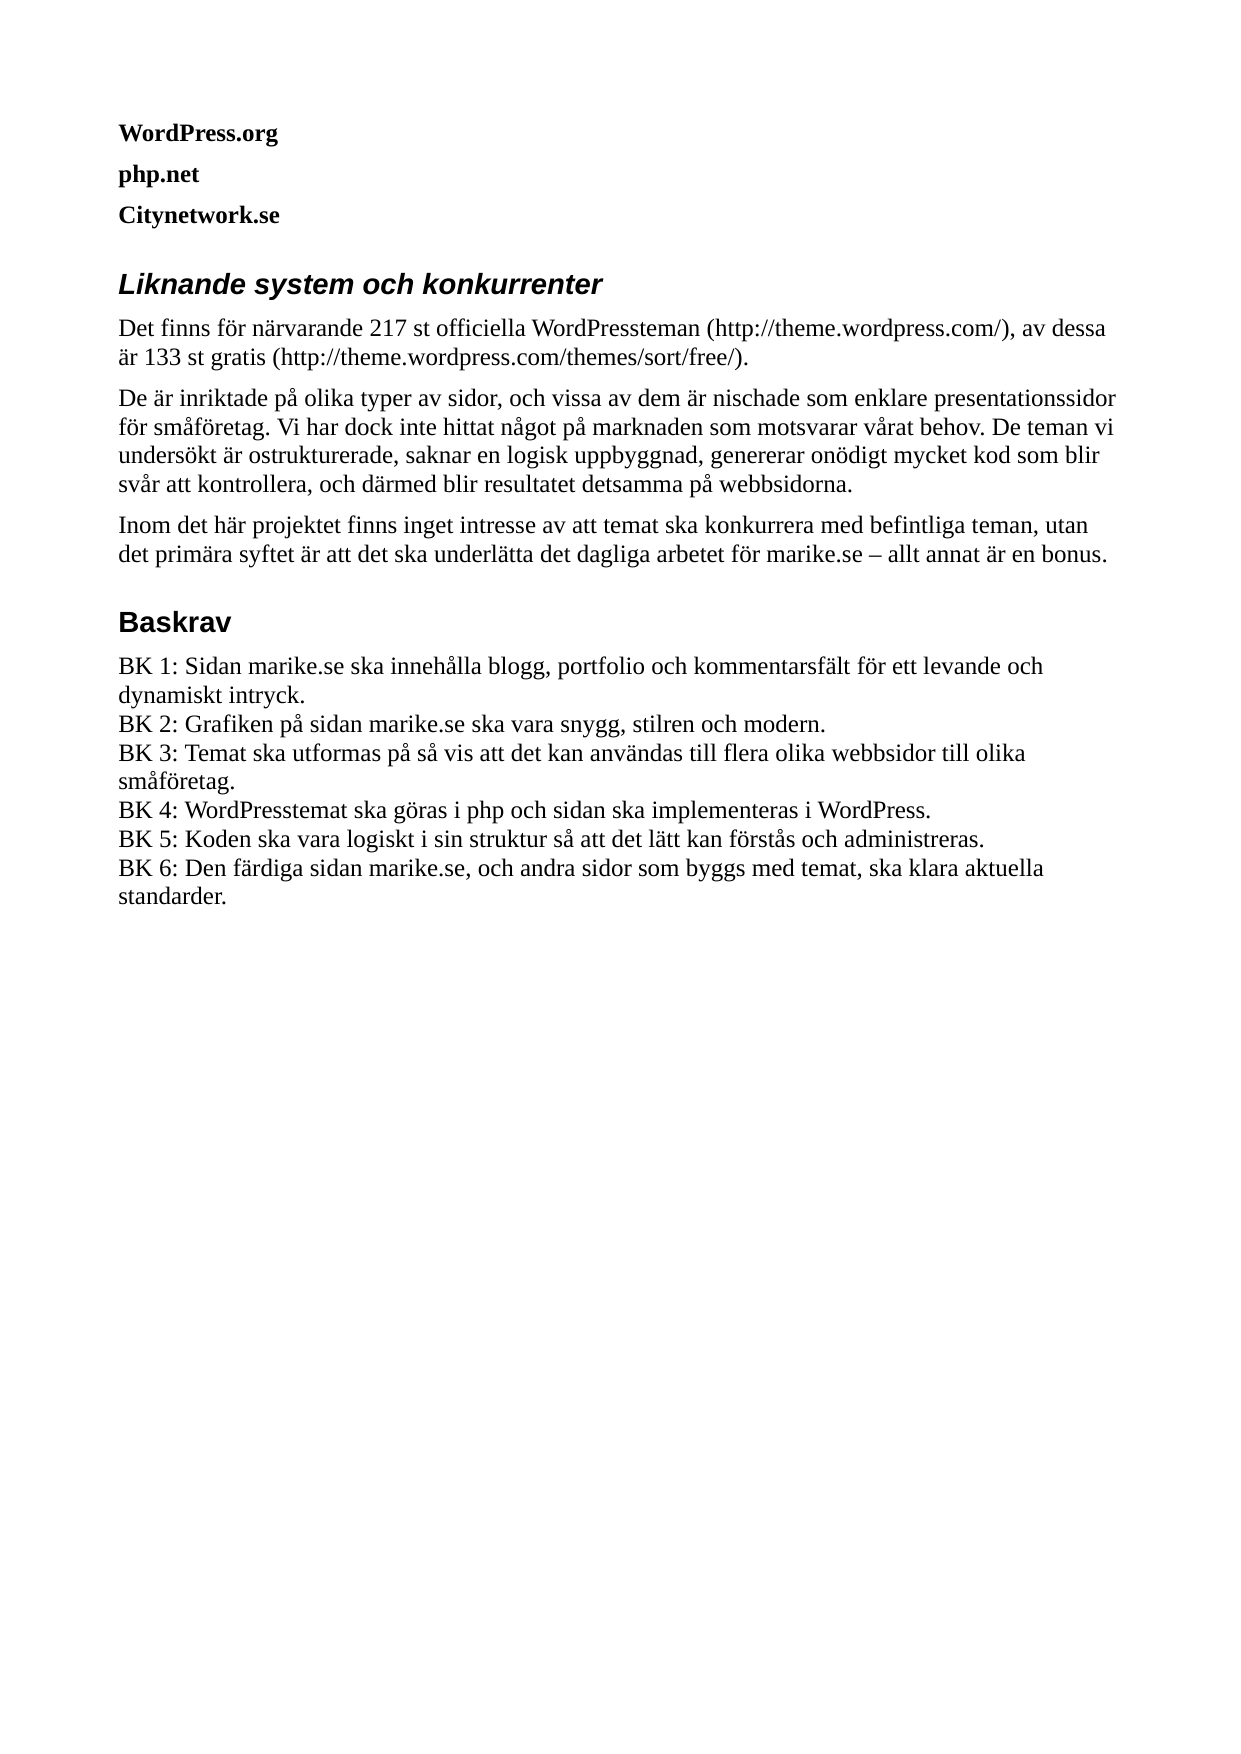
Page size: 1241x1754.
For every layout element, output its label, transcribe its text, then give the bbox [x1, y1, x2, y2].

text De är inriktade på olika typer av sidor, och vissa av dem är nischade som enklare presentationssidor för småföretag. Vi har dock inte hittat något på marknaden som motsvarar vårat behov. De teman vi undersökt är ostrukturerade, saknar en logisk uppbyggnad, genererar onödigt mycket kod som blir svår att kontrollera, och därmed blir resultatet detsamma på webbsidorna. [118, 383, 1122, 498]
text Inom det här projektet finns inget intresse av att temat ska konkurrera med befintliga teman, utan det primära syftet är att det ska underlätta det dagliga arbetet för marike.se – allt annat är en bonus. [118, 510, 1122, 568]
text BK 1: Sidan marike.se ska innehålla blogg, portfolio och kommentarsfält för ett levande och dynamiskt intryck. [118, 651, 1122, 709]
subtitle Liknande system och konkurrenter [118, 267, 1122, 300]
text BK 2: Grafiken på sidan marike.se ska vara snygg, stilren och modern. [118, 709, 1122, 738]
subtitle Baskrav [118, 605, 1122, 639]
text Citynetwork.se [118, 201, 1122, 229]
text BK 4: WordPresstemat ska göras i php och sidan ska implementeras i WordPress. [118, 795, 1122, 824]
text php.net [118, 159, 1122, 188]
text BK 6: Den färdiga sidan marike.se, och andra sidor som byggs med temat, ska klara aktuella standarder. [118, 853, 1122, 910]
text Det finns för närvarande 217 st officiella WordPressteman (http://theme.wordpress.com/), av dessa är 133 st gratis (http://theme.wordpress.com/themes/sort/free/). [118, 313, 1122, 370]
text WordPress.org [118, 118, 1122, 147]
text BK 5: Koden ska vara logiskt i sin struktur så att det lätt kan förstås och administreras. [118, 824, 1122, 853]
text BK 3: Temat ska utformas på så vis att det kan användas till flera olika webbsidor till olika småföretag. [118, 738, 1122, 795]
